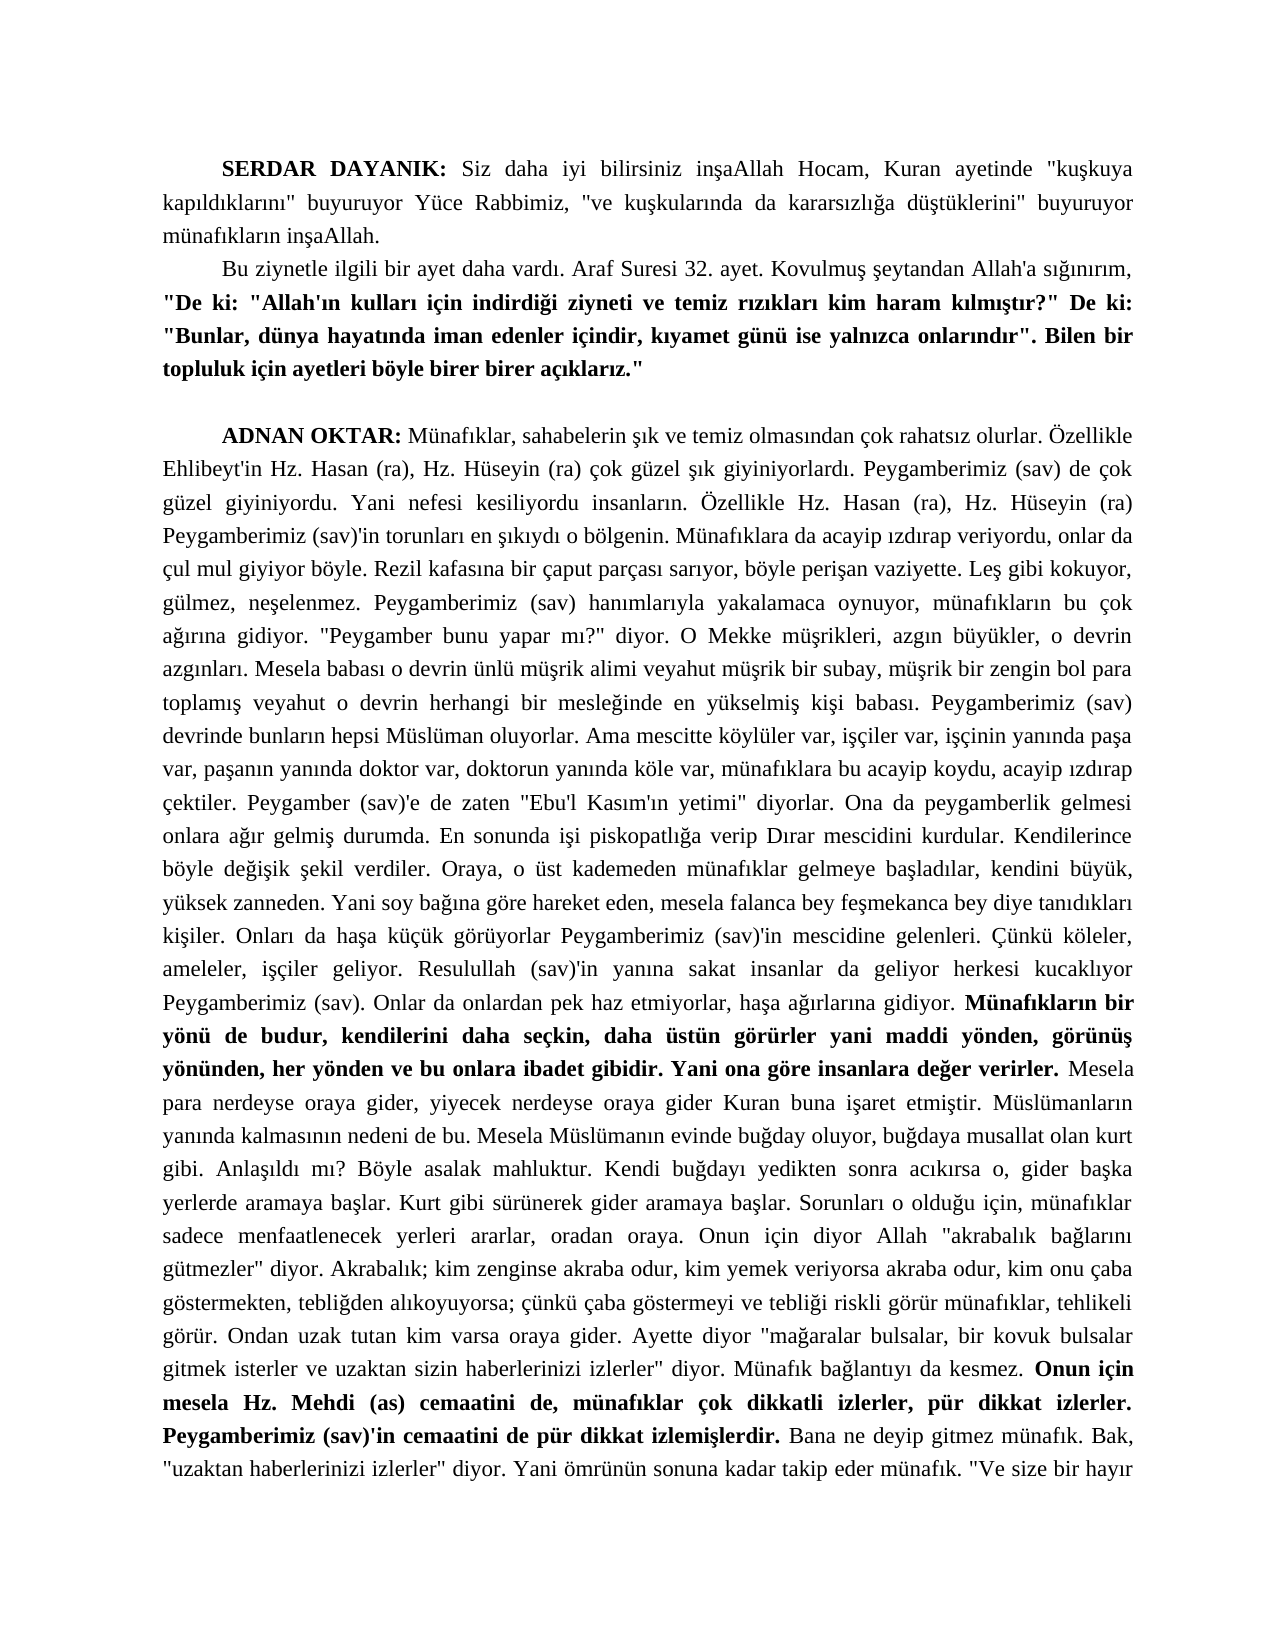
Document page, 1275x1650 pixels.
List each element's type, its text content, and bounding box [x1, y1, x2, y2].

text SERDAR DAYANIK: Siz daha iyi bilirsiniz inşaAllah Hocam, Kuran ayetinde "kuşkuya kapıldıklarını" buyuruyor Yüce Rabbimiz, "ve kuşkularında da kararsızlığa düştüklerini" buyuruyor münafıkların inşaAllah. [162, 150, 1134, 250]
text ADNAN OKTAR: Münafıklar, sahabelerin şık ve temiz olmasından çok rahatsız olurlar. Özellikle Ehlibeyt'in Hz. Hasan (ra), Hz. Hüseyin (ra) çok güzel şık giyiniyorlardı. Peygamberimiz (sav) de çok güzel giyiniyordu. Yani nefesi kesiliyordu insanların. Özellikle Hz. Hasan (ra), Hz. Hüseyin (ra) Peygamberimiz (sav)'in torunları en şıkıydı o bölgenin. Münafıklara da acayip ızdırap veriyordu, onlar da çul mul giyiyor böyle. Rezil kafasına bir çaput parçası sarıyor, böyle perişan vaziyette. Leş gibi kokuyor, gülmez, neşelenmez. Peygamberimiz (sav) hanımlarıyla yakalamaca oynuyor, münafıkların bu çok ağırına gidiyor. "Peygamber bunu yapar mı?" diyor. O Mekke müşrikleri, azgın büyükler, o devrin azgınları. Mesela babası o devrin ünlü müşrik alimi veyahut müşrik bir subay, müşrik bir zengin bol para toplamış veyahut o devrin herhangi bir mesleğinde en yükselmiş kişi babası. Peygamberimiz (sav) devrinde bunların hepsi Müslüman oluyorlar. Ama mescitte köylüler var, işçiler var, işçinin yanında paşa var, paşanın yanında doktor var, doktorun yanında köle var, münafıklara bu acayip koydu, acayip ızdırap çektiler. Peygamber (sav)'e de zaten "Ebu'l Kasım'ın yetimi" diyorlar. Ona da peygamberlik gelmesi onlara ağır gelmiş durumda. En sonunda işi piskopatlığa verip Dırar mescidini kurdular. Kendilerince böyle değişik şekil verdiler. Oraya, o üst kademeden münafıklar gelmeye başladılar, kendini büyük, yüksek zanneden. Yani soy bağına göre hareket eden, mesela falanca bey feşmekanca bey diye tanıdıkları kişiler. Onları da haşa küçük görüyorlar Peygamberimiz (sav)'in mescidine gelenleri. Çünkü köleler, ameleler, işçiler geliyor. Resulullah (sav)'in yanına sakat insanlar da geliyor herkesi kucaklıyor Peygamberimiz (sav). Onlar da onlardan pek haz etmiyorlar, haşa ağırlarına gidiyor. Münafıkların bir yönü de budur, kendilerini daha seçkin, daha üstün görürler yani maddi yönden, görünüş yönünden, her yönden ve bu onlara ibadet gibidir. Yani ona göre insanlara değer verirler. Mesela para nerdeyse oraya gider, yiyecek nerdeyse oraya gider Kuran buna işaret etmiştir. Müslümanların yanında kalmasının nedeni de bu. Mesela Müslümanın evinde buğday oluyor, buğdaya musallat olan kurt gibi. Anlaşıldı mı? Böyle asalak mahluktur. Kendi buğdayı yedikten sonra acıkırsa o, gider başka yerlerde aramaya başlar. Kurt gibi sürünerek gider aramaya başlar. Sorunları o olduğu için, münafıklar sadece menfaatlenecek yerleri ararlar, oradan oraya. Onun için diyor Allah "akrabalık bağlarını gütmezler" diyor. Akrabalık; kim zenginse akraba odur, kim yemek veriyorsa akraba odur, kim onu çaba göstermekten, tebliğden alıkoyuyorsa; çünkü çaba göstermeyi ve tebliği riskli görür münafıklar, tehlikeli görür. Ondan uzak tutan kim varsa oraya gider. Ayette diyor "mağaralar bulsalar, bir kovuk bulsalar gitmek isterler ve uzaktan sizin haberlerinizi izlerler" diyor. Münafık bağlantıyı da kesmez. Onun için mesela Hz. Mehdi (as) cemaatini de, münafıklar çok dikkatli izlerler, pür dikkat izlerler. Peygamberimiz (sav)'in cemaatini de pür dikkat izlemişlerdir. Bana ne deyip gitmez münafık. Bak, "uzaktan haberlerinizi izlerler" diyor. Yani ömrünün sonuna kadar takip eder münafık. "Ve size bir hayır [162, 417, 1134, 1483]
text Bu ziynetle ilgili bir ayet daha vardı. Araf Suresi 32. ayet. Kovulmuş şeytandan Allah'a sığınırım, "De ki: "Allah'ın kulları için indirdiği ziyneti ve temiz rızıkları kim haram kılmıştır?" De ki: "Bunlar, dünya hayatında iman edenler içindir, kıyamet günü ise yalnızca onlarındır". Bilen bir topluluk için ayetleri böyle birer birer açıklarız." [162, 250, 1134, 383]
